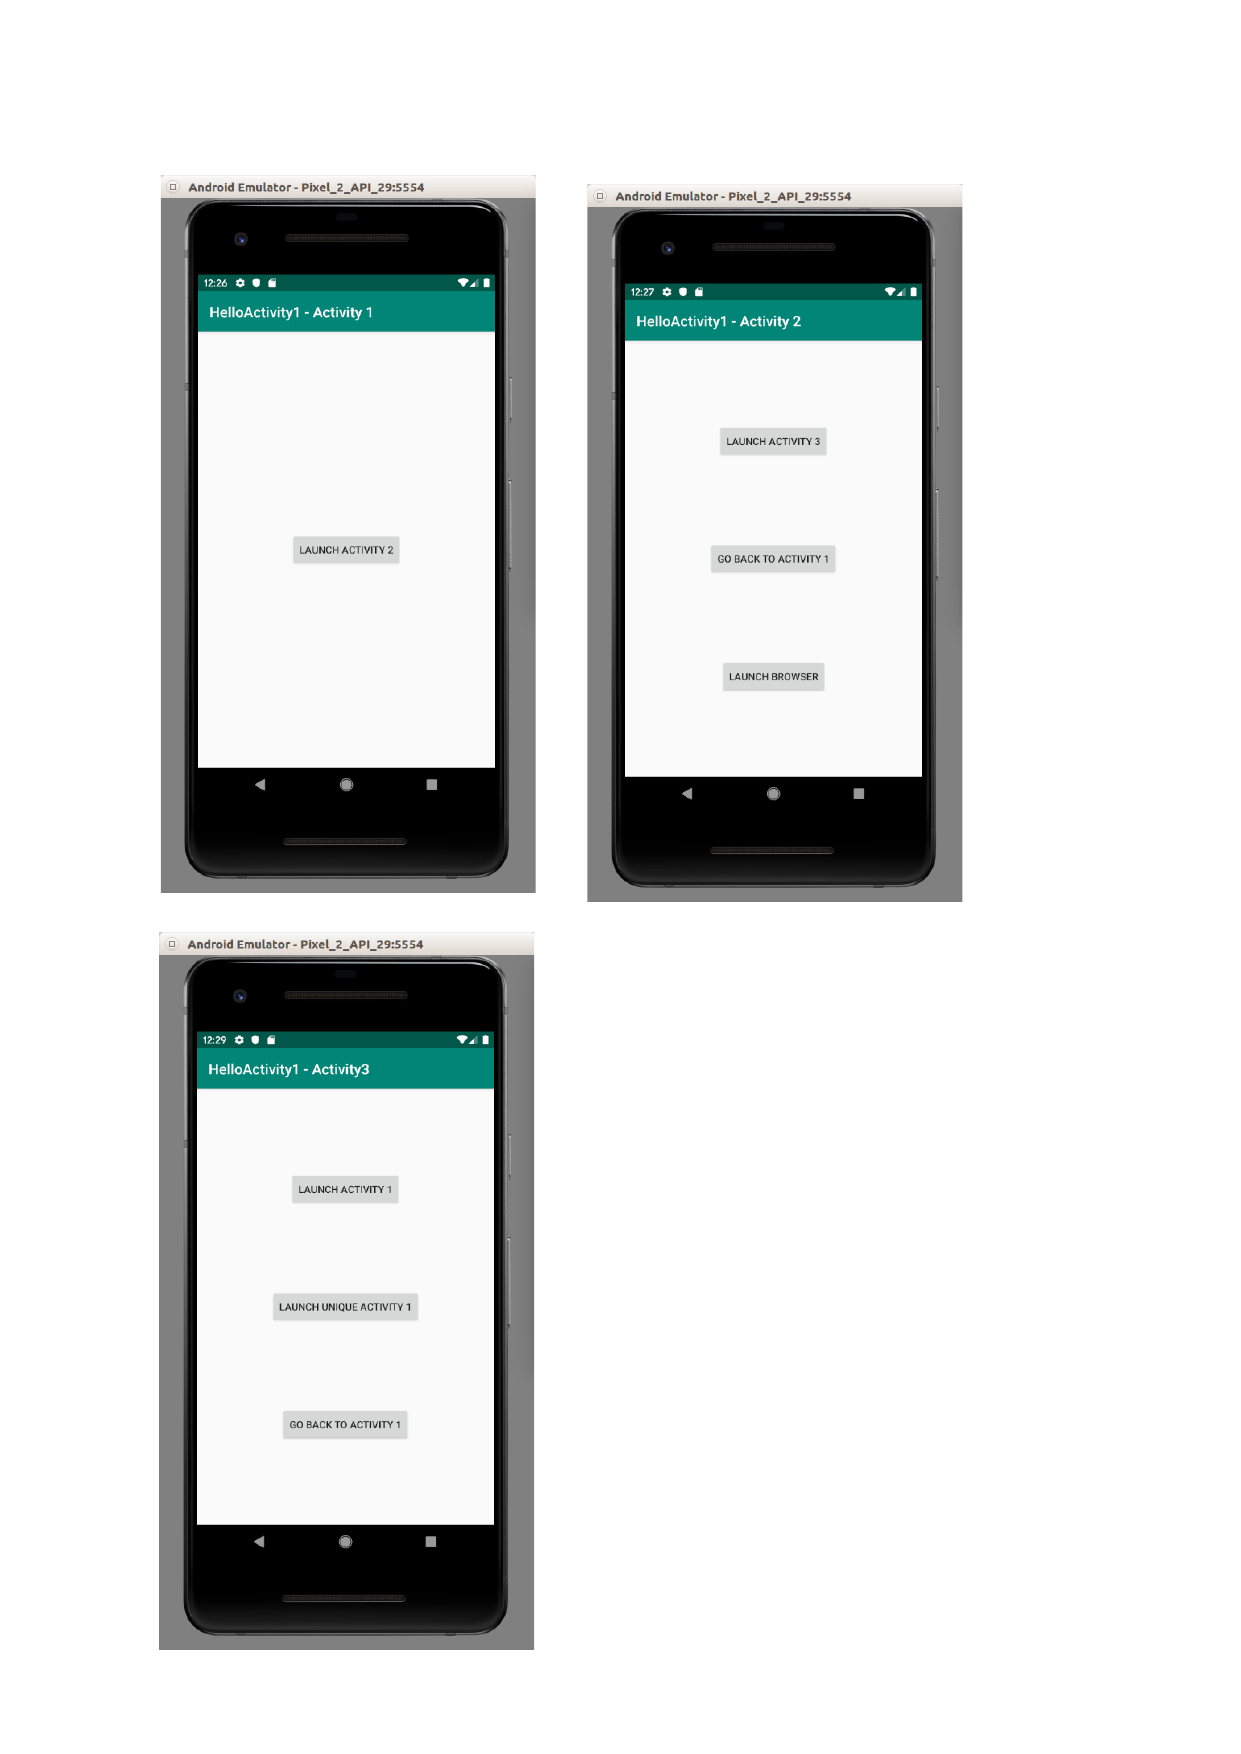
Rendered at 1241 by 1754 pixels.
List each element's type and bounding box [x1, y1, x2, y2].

picture [159, 932, 535, 1650]
picture [160, 175, 536, 893]
picture [587, 184, 963, 902]
